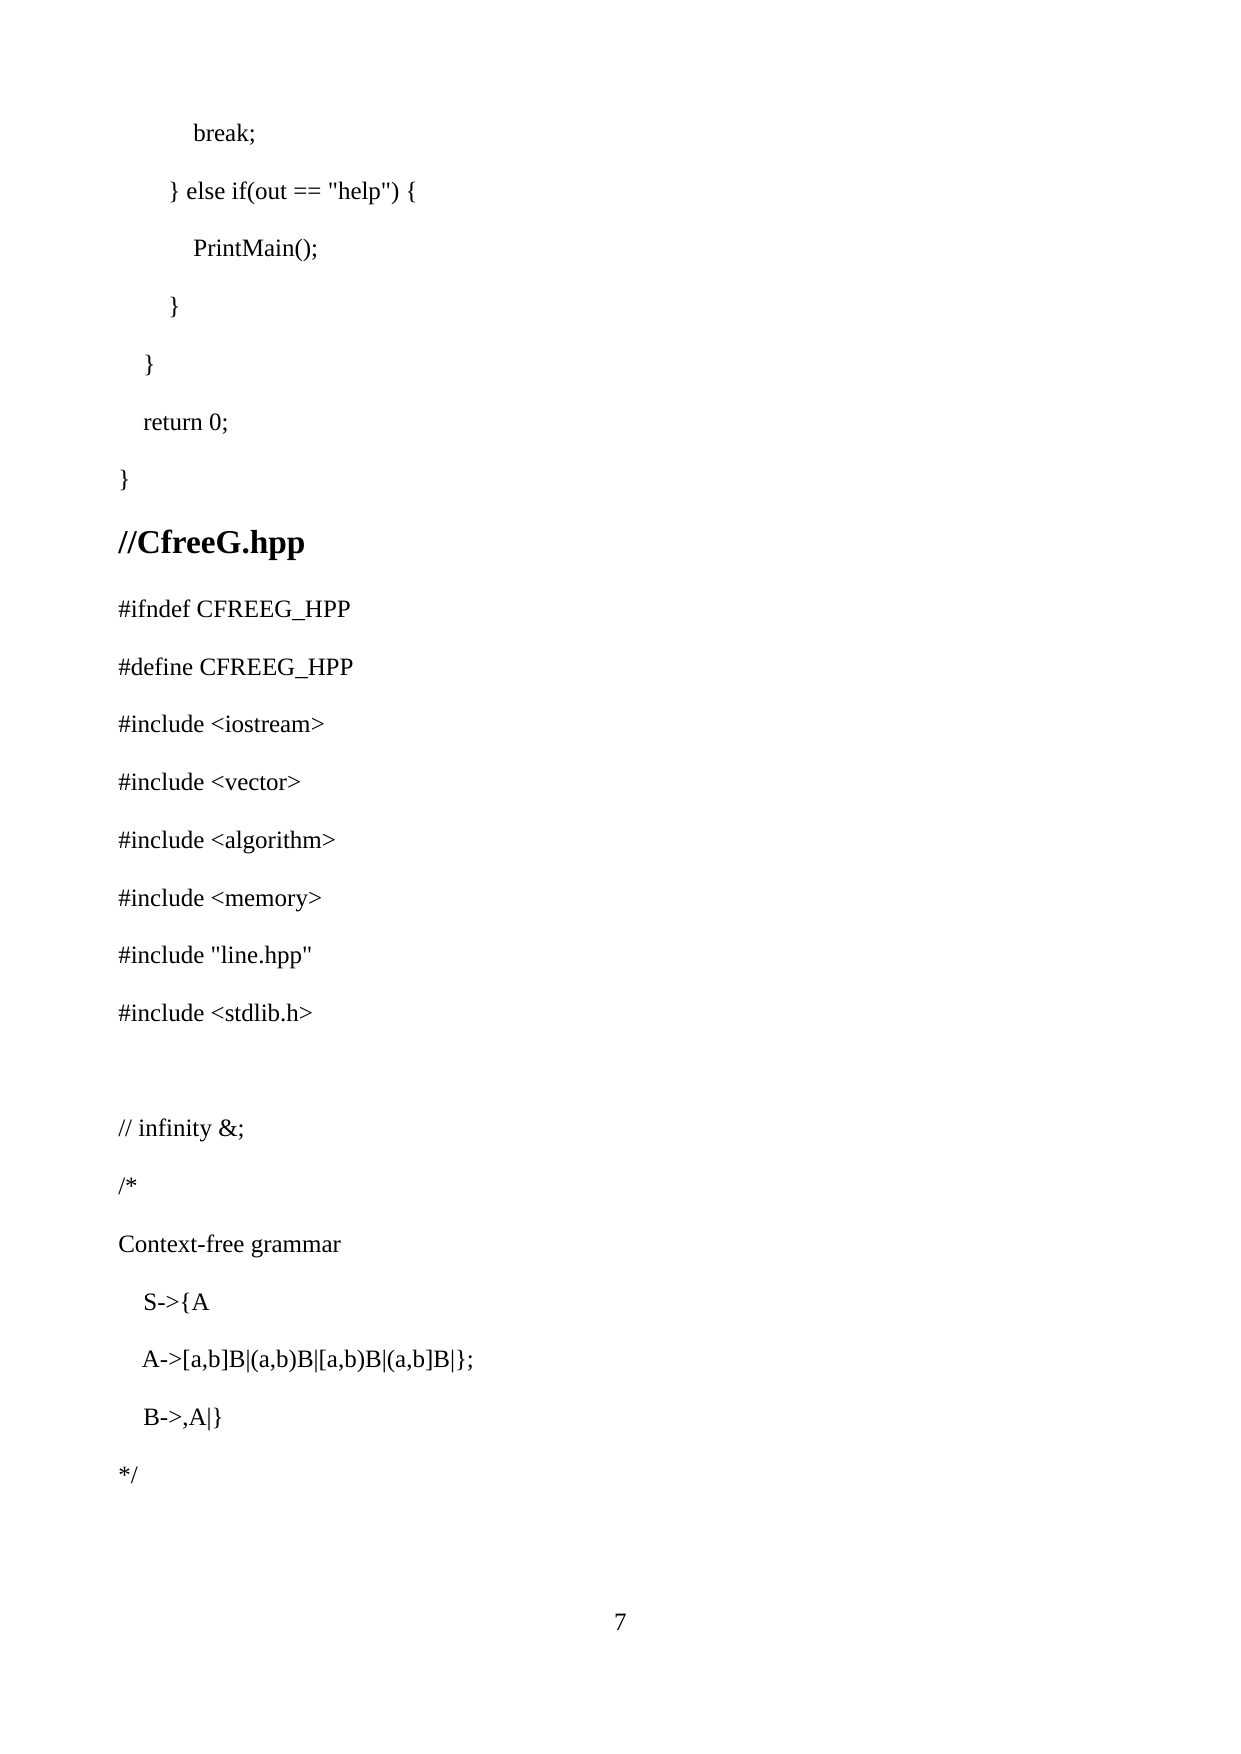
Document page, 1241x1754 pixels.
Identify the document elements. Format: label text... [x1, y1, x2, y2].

text #include <memory> [118, 883, 1122, 911]
text break; [118, 118, 1122, 147]
text S->{A [118, 1287, 1122, 1315]
text } [118, 349, 1122, 378]
text #ifndef CFREEG_HPP [118, 594, 1122, 623]
text #define CFREEG_HPP [118, 652, 1122, 681]
text #include <algorithm> [118, 825, 1122, 854]
text */ [118, 1460, 1122, 1488]
text B->,A|} [118, 1402, 1122, 1431]
text #include "line.hpp" [118, 940, 1122, 969]
text //CfreeG.hpp [118, 522, 1122, 560]
text } else if(out == "help") { [118, 176, 1122, 204]
text PrintMain(); [118, 233, 1122, 262]
text /* [118, 1171, 1122, 1200]
text #include <iostream> [118, 709, 1122, 738]
text return 0; [118, 407, 1122, 435]
text Context-free grammar [118, 1229, 1122, 1258]
text #include <stdlib.h> [118, 998, 1122, 1027]
text // infinity &; [118, 1113, 1122, 1142]
text A->[a,b]B|(a,b)B|[a,b)B|(a,b]B|}; [118, 1344, 1122, 1373]
text #include <vector> [118, 767, 1122, 796]
text } [118, 464, 1122, 493]
text } [118, 291, 1122, 320]
